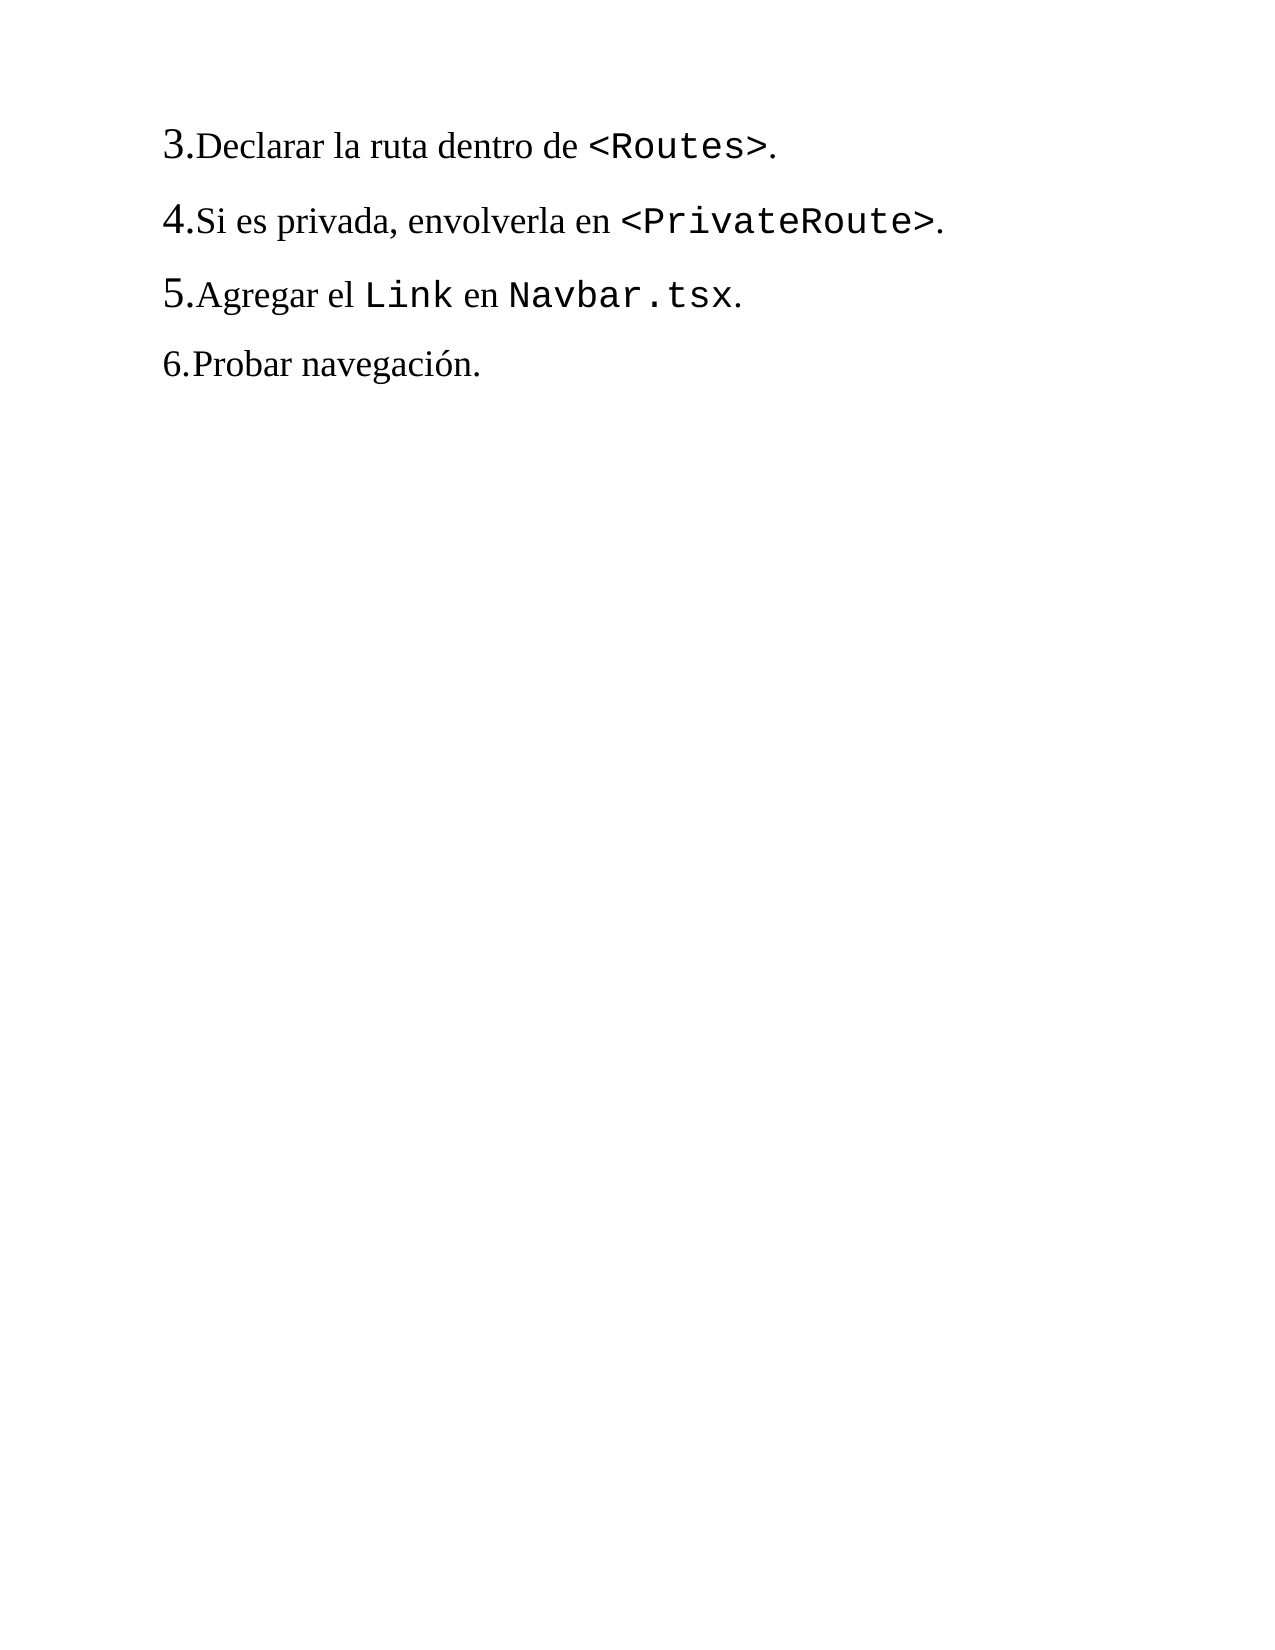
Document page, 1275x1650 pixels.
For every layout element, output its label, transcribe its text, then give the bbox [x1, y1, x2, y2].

list Declarar la ruta dentro de <Routes>. [162, 118, 1157, 170]
list Si es privada, envolverla en <PrivateRoute>. [162, 193, 1157, 245]
list Agregar el Link en Navbar.tsx. [162, 267, 1157, 319]
list Probar navegación. [162, 342, 1157, 385]
